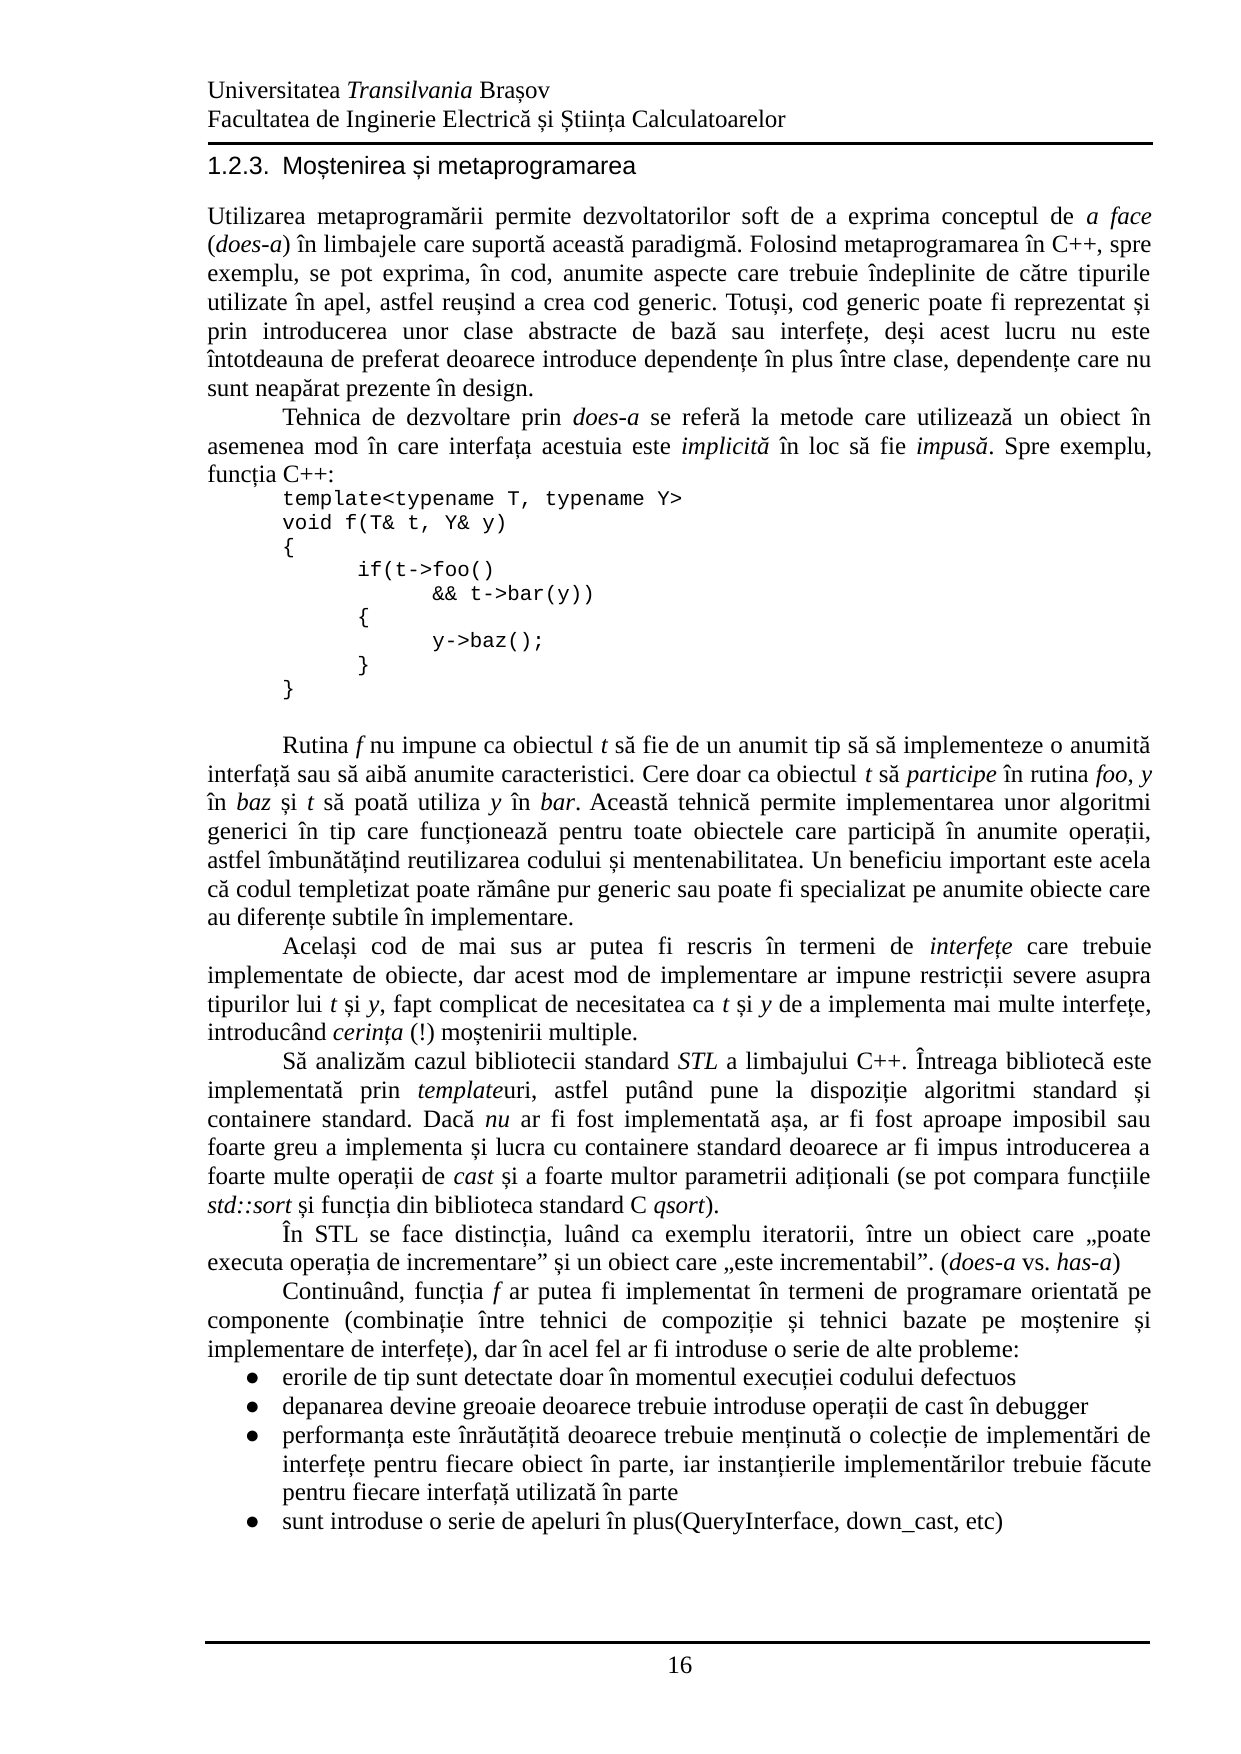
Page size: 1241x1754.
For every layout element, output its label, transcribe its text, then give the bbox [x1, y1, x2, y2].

list depanarea devine greoaie deoarece trebuie introduse operații de cast în debugger [244, 1391, 1152, 1420]
text Tehnica de dezvoltare prin does-a se referă la metode care utilizează un obiect în asemenea mod în care interfața acestuia este implicită în loc să fie impusă. Spre exemplu, funcția C++: [207, 402, 1152, 488]
text y->baz(); [282, 630, 1152, 654]
text Să analizăm cazul bibliotecii standard STL a limbajului C++. Întreaga bibliotecă este implementată prin templateuri, astfel putând pune la dispoziție algoritmi standard și containere standard. Dacă nu ar fi fost implementată așa, ar fi fost aproape imposibil sau foarte greu a implementa și lucra cu containere standard deoarece ar fi impus introducerea a foarte multe operații de cast și a foarte multor parametrii adiționali (se pot compara funcțiile std::sort și funcția din biblioteca standard C qsort). [207, 1046, 1152, 1219]
text template<typename T, typename Y> [282, 488, 1152, 512]
text } [282, 677, 1152, 701]
text } [282, 654, 1152, 677]
text { [282, 536, 1152, 559]
list erorile de tip sunt detectate doar în momentul execuției codului defectuos [244, 1362, 1152, 1391]
text Rutina f nu impune ca obiectul t să fie de un anumit tip să să implementeze o anumită interfață sau să aibă anumite caracteristici. Cere doar ca obiectul t să participe în rutina foo, y în baz și t să poată utiliza y în bar. Această tehnică permite implementarea unor algoritmi generici în tip care funcționează pentru toate obiectele care participă în anumite operații, astfel îmbunătățind reutilizarea codului și mentenabilitatea. Un beneficiu important este acela că codul templetizat poate rămâne pur generic sau poate fi specializat pe anumite obiecte care au diferențe subtile în implementare. [207, 730, 1152, 931]
text if(t->foo() [282, 559, 1152, 583]
text { [282, 607, 1152, 630]
text Continuând, funcția f ar putea fi implementat în termeni de programare orientată pe componente (combinație între tehnici de compoziție și tehnici bazate pe moștenire și implementare de interfețe), dar în acel fel ar fi introduse o serie de alte probleme: [207, 1276, 1152, 1362]
list performanța este înrăutățită deoarece trebuie menținută o colecție de implementări de interfețe pentru fiecare obiect în parte, iar instanțierile implementărilor trebuie făcute pentru fiecare interfață utilizată în parte [244, 1420, 1152, 1506]
subtitle Moștenirea și metaprogramarea [207, 151, 1152, 180]
text && t->bar(y)) [282, 583, 1152, 607]
text Același cod de mai sus ar putea fi rescris în termeni de interfețe care trebuie implementate de obiecte, dar acest mod de implementare ar impune restricții severe asupra tipurilor lui t și y, fapt complicat de necesitatea ca t și y de a implementa mai multe interfețe, introducând cerința (!) moștenirii multiple. [207, 931, 1152, 1046]
list sunt introduse o serie de apeluri în plus(QueryInterface, down_cast, etc) [244, 1506, 1152, 1535]
text void f(T& t, Y& y) [282, 512, 1152, 536]
text În STL se face distincția, luând ca exemplu iteratorii, între un obiect care „poate executa operația de incrementare” și un obiect care „este incrementabil”. (does-a vs. has-a) [207, 1219, 1152, 1276]
text Utilizarea metaprogramării permite dezvoltatorilor soft de a exprima conceptul de a face (does-a) în limbajele care suportă această paradigmă. Folosind metaprogramarea în C++, spre exemplu, se pot exprima, în cod, anumite aspecte care trebuie îndeplinite de către tipurile utilizate în apel, astfel reușind a crea cod generic. Totuși, cod generic poate fi reprezentat și prin introducerea unor clase abstracte de bază sau interfețe, deși acest lucru nu este întotdeauna de preferat deoarece introduce dependențe în plus între clase, dependențe care nu sunt neapărat prezente în design. [207, 201, 1152, 402]
